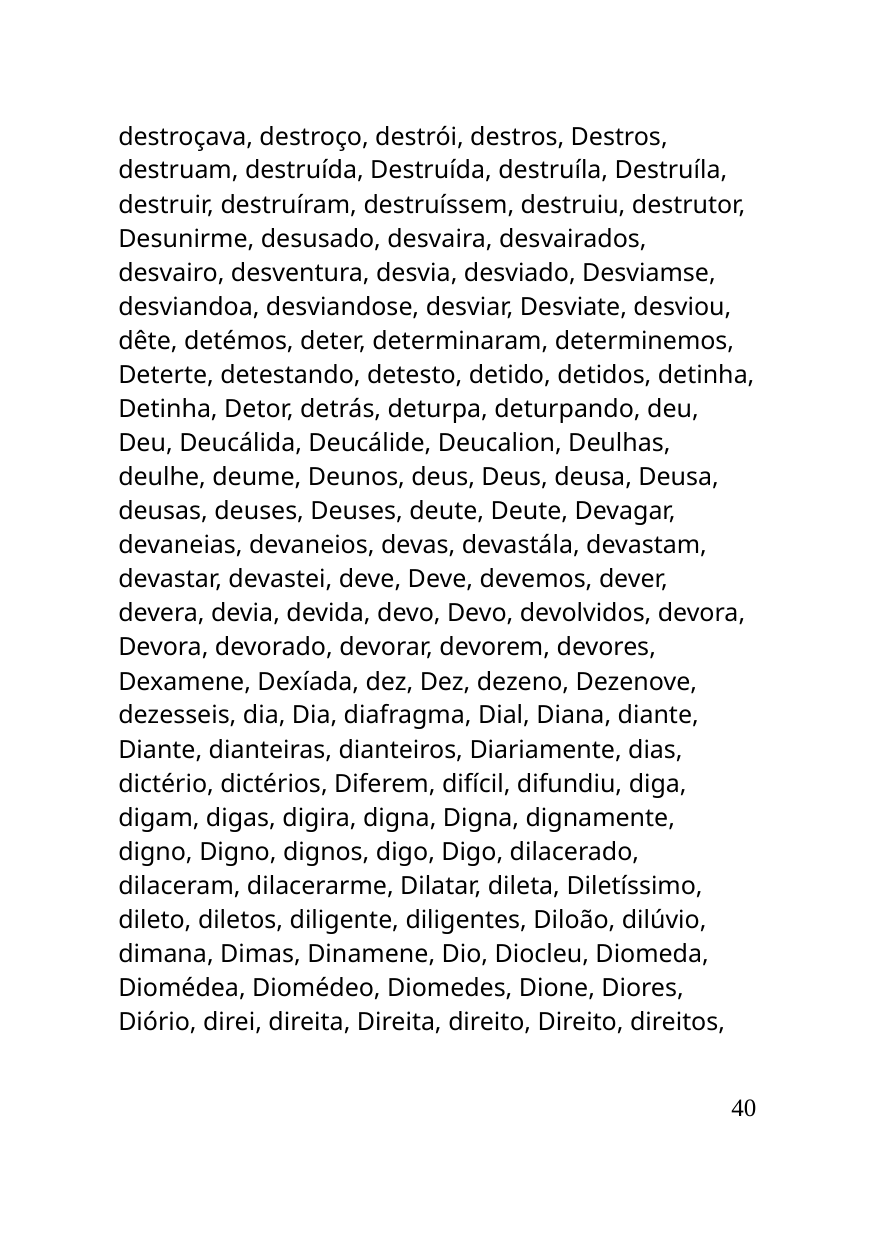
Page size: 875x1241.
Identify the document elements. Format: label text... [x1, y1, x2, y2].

text destroçava, destroço, destrói, destros, Destros, destruam, destruída, Destruída, destruíla, Destruíla, destruir, destruíram, destruíssem, destruiu, destrutor, Desunirme, desusado, desvaira, desvairados, desvairo, desventura, desvia, desviado, Desviamse, desviandoa, desviandose, desviar, Desviate, desviou, dête, detémos, deter, determinaram, determinemos, Deterte, detestando, detesto, detido, detidos, detinha, Detinha, Detor, detrás, deturpa, deturpando, deu, Deu, Deucálida, Deucálide, Deucalion, Deulhas, deulhe, deume, Deunos, deus, Deus, deusa, Deusa, deusas, deuses, Deuses, deute, Deute, Devagar, devaneias, devaneios, devas, devastála, devastam, devastar, devastei, deve, Deve, devemos, dever, devera, devia, devida, devo, Devo, devolvidos, devora, Devora, devorado, devorar, devorem, devores, Dexamene, Dexíada, dez, Dez, dezeno, Dezenove, dezesseis, dia, Dia, diafragma, Dial, Diana, diante, Diante, dianteiras, dianteiros, Diariamente, dias, dictério, dictérios, Diferem, difícil, difundiu, diga, digam, digas, digira, digna, Digna, dignamente, digno, Digno, dignos, digo, Digo, dilacerado, dilaceram, dilacerarme, Dilatar, dileta, Diletíssimo, dileto, diletos, diligente, diligentes, Diloão, dilúvio, dimana, Dimas, Dinamene, Dio, Diocleu, Diomeda, Diomédea, Diomédeo, Diomedes, Dione, Diores, Diório, direi, direita, Direita, direito, Direito, direitos, [118, 118, 756, 1038]
